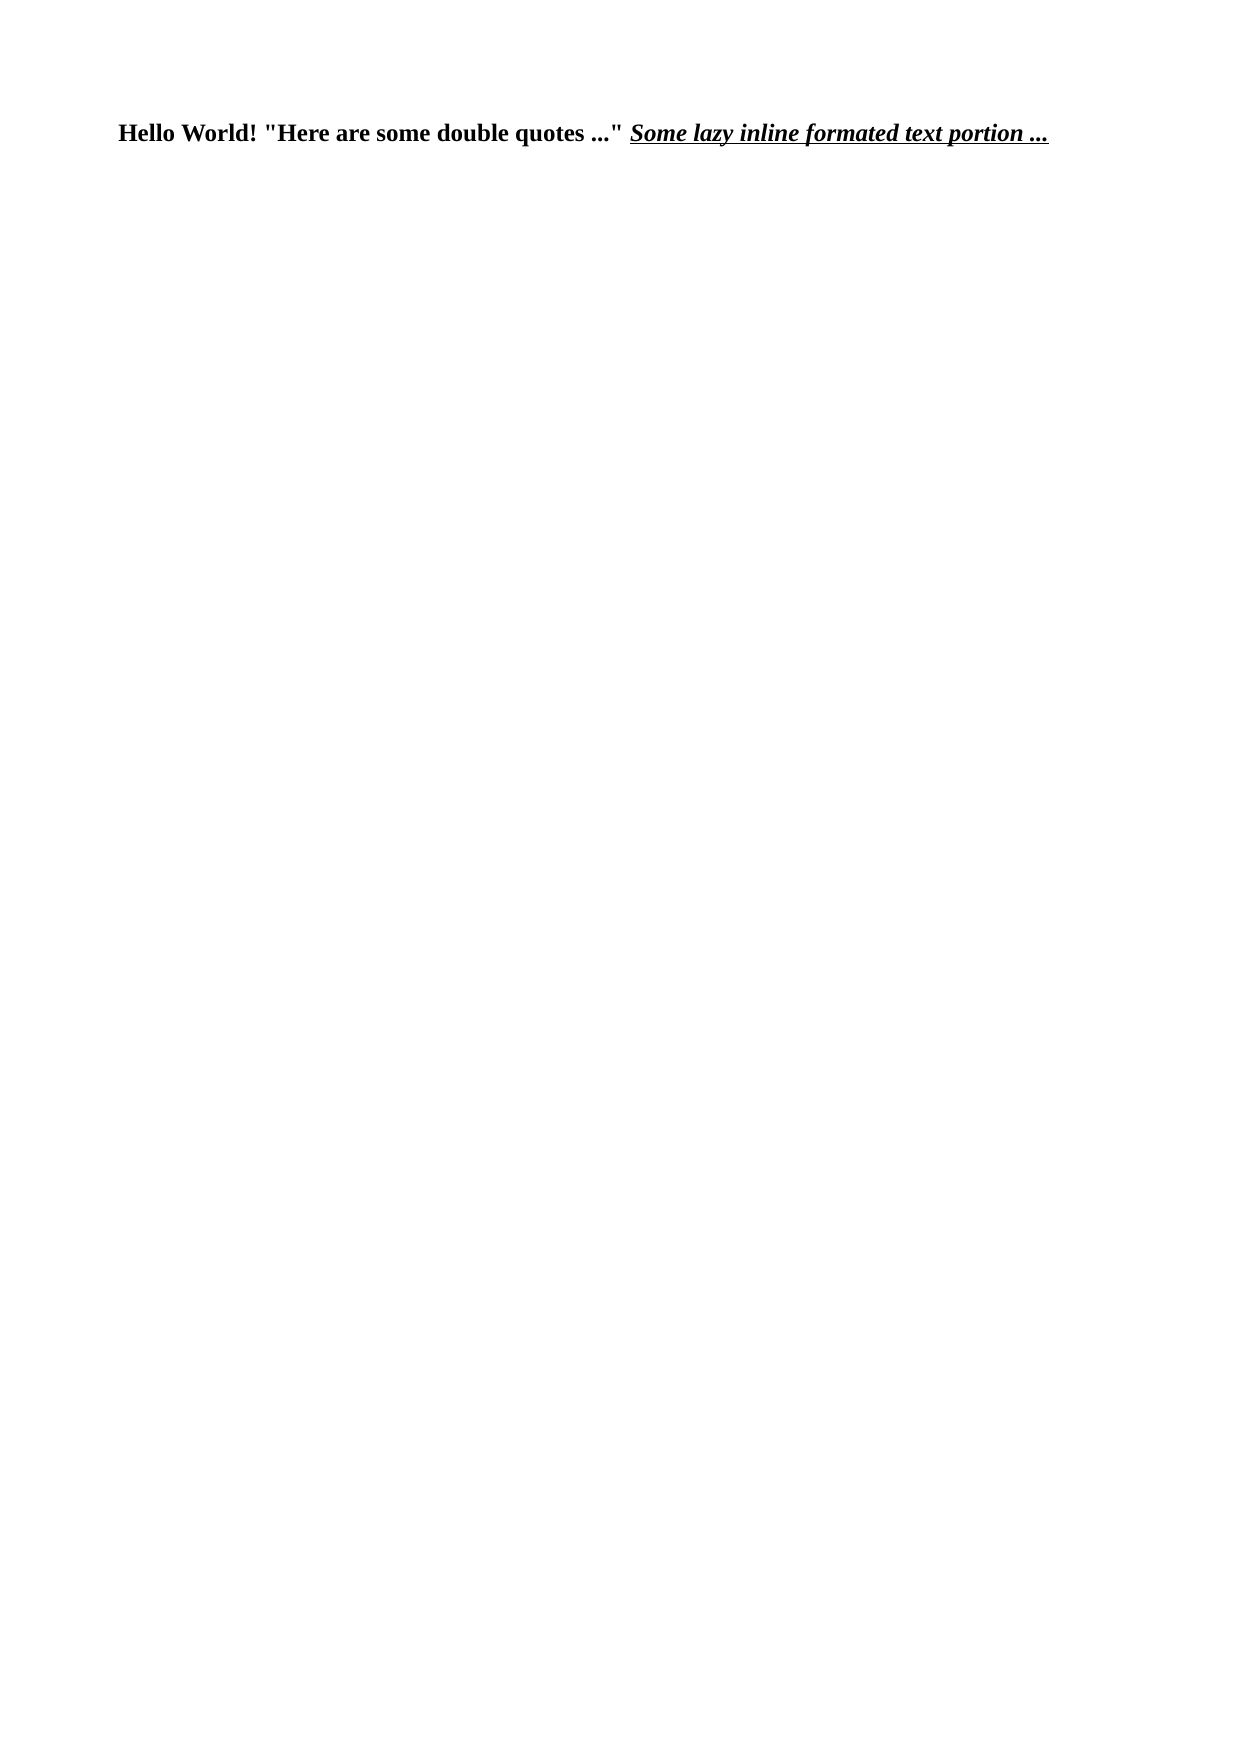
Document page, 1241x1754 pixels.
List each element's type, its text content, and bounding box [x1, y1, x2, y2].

text Hello World! "Here are some double quotes ..." Some lazy inline formated text portion ... [118, 118, 1122, 147]
